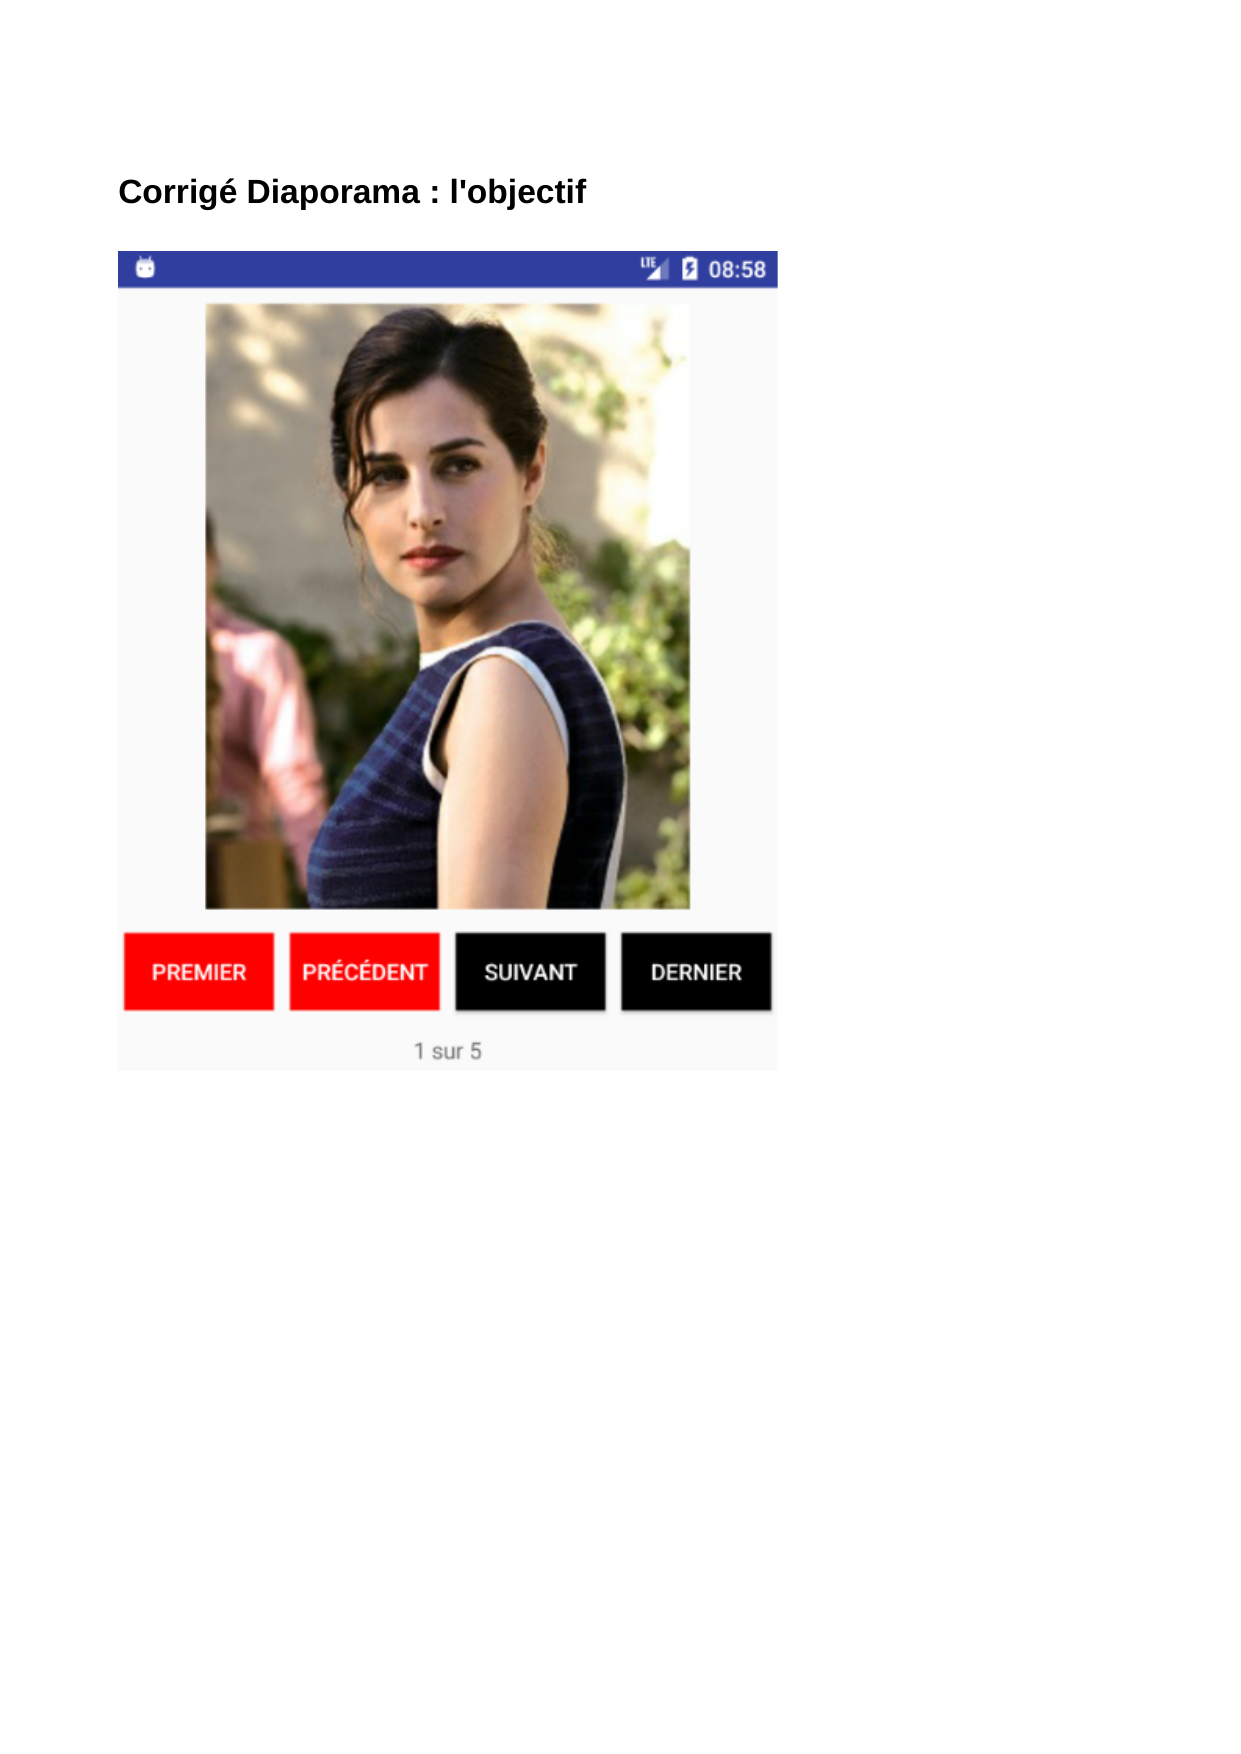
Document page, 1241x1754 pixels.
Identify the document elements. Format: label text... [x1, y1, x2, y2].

subtitle Corrigé Diaporama : l'objectif [118, 172, 1122, 211]
picture [118, 251, 778, 1071]
